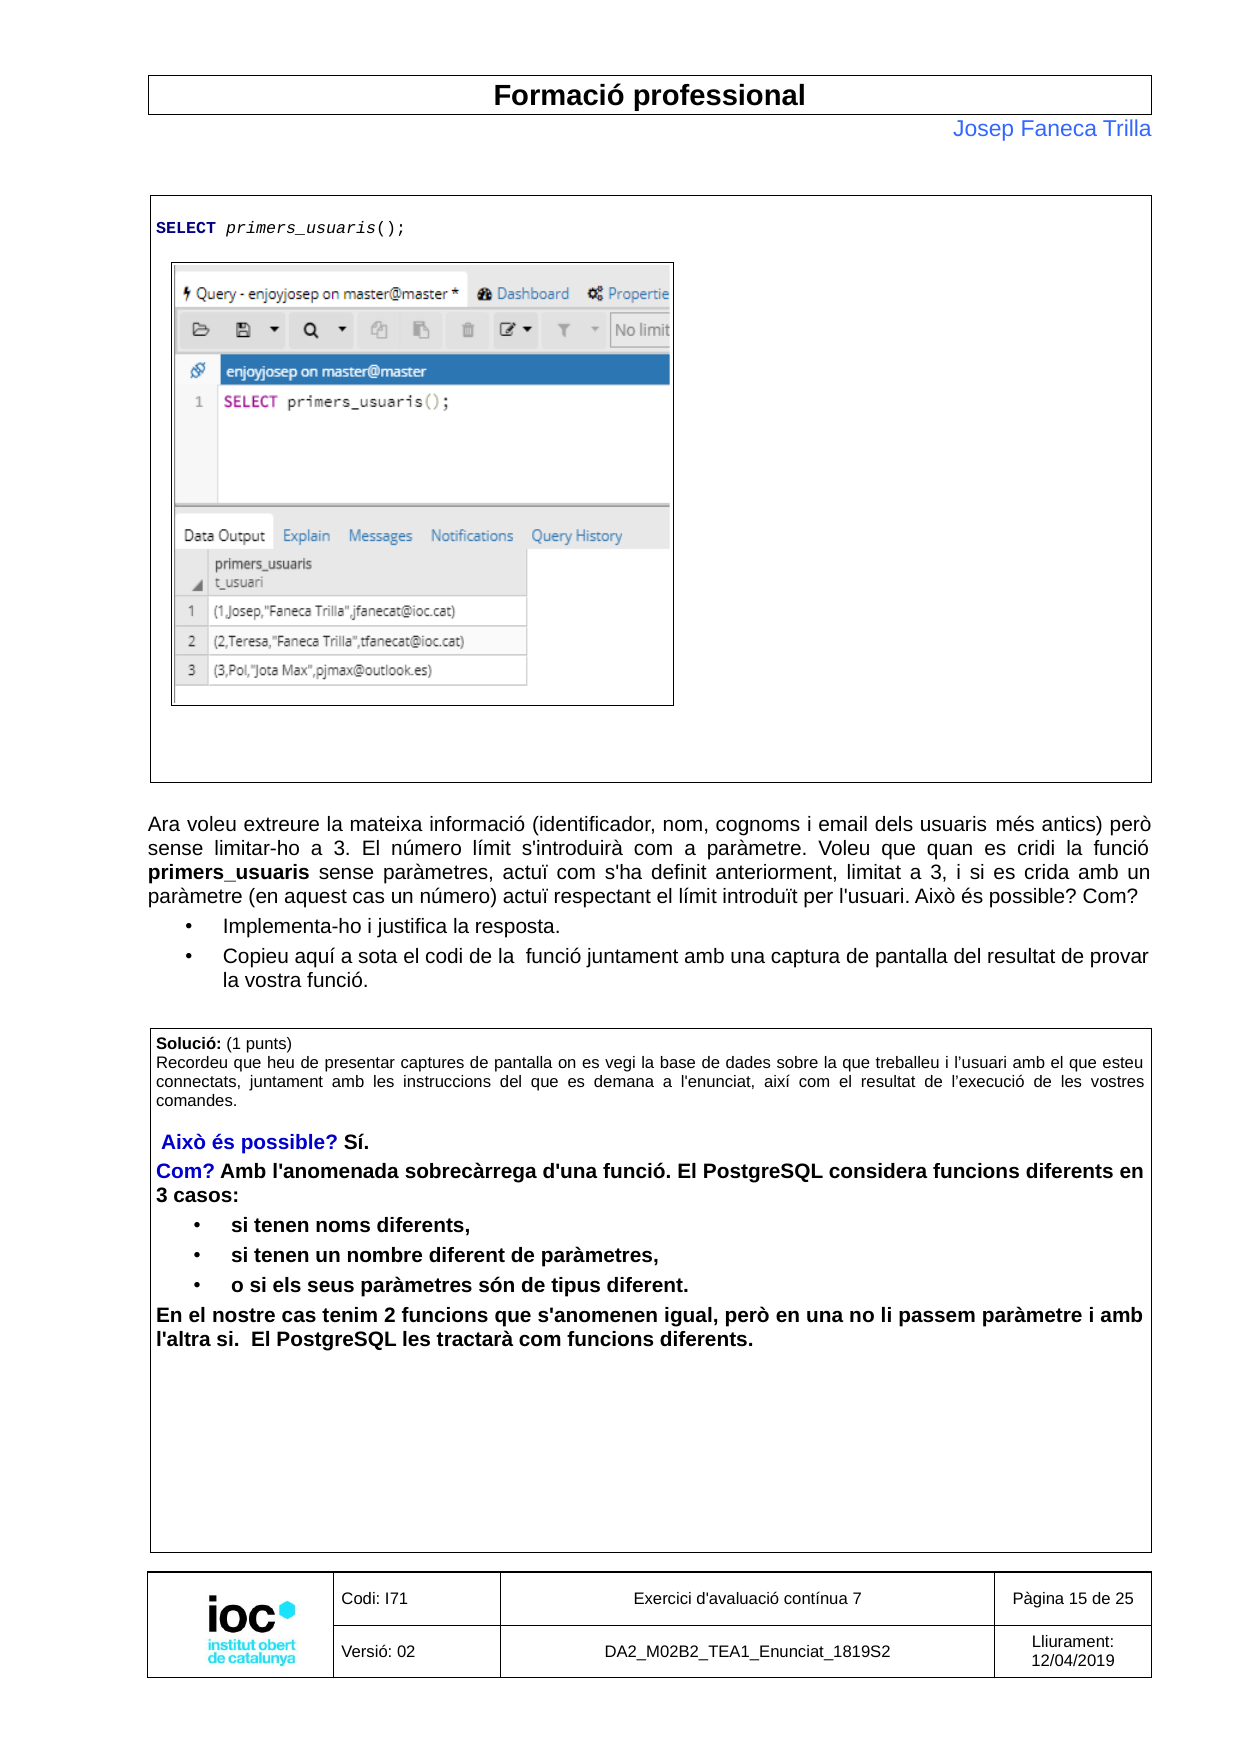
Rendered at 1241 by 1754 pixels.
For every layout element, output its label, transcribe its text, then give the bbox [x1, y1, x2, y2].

picture [174, 265, 670, 703]
list Copieu aquí a sota el codi de la funció juntament amb una captura de pantalla del resultat de provar la vostra funció. [185, 944, 1151, 992]
text Ara voleu extreure la mateixa informació (identificador, nom, cognoms i email dels usuaris més antics) però sense limitar-ho a 3. El número límit s'introduirà com a paràmetre. Voleu que quan es cridi la funció primers_usuaris sense paràmetres, actuï com s'ha definit anteriorment, limitat a 3, i si es crida amb un paràmetre (en aquest cas un número) actuï respectant el límit introduït per l'usuari. Això és possible? Com? [148, 812, 1151, 908]
table_header [172, 263, 673, 705]
table_header [151, 703, 1151, 782]
picture [195, 1581, 309, 1677]
list Implementa-ho i justifica la resposta. [185, 914, 1151, 938]
table_header SELECT primers_usuaris(); [151, 196, 1151, 702]
table_header Solució: (1 punts) Recordeu que heu de presentar captures de pantalla on es vegi la base de dades sobre la que treballeu i l’usuari amb el que esteu connectats, juntament amb les instruccions del que es demana a l'enunciat, així com el resultat de l’execució de les vostres comandes. Això és possible? Sí. Com? Amb l'anomenada sobrecàrrega d'una funció. El PostgreSQL considera funcions diferents en 3 casos: si tenen noms diferents, si tenen un nombre diferent de paràmetres, o si els seus paràmetres són de tipus diferent. En el nostre cas tenim 2 funcions que s'anomenen igual, però en una no li passem paràmetre i amb l'altra si. El PostgreSQL les tractarà com funcions diferents. [151, 1029, 1151, 1552]
